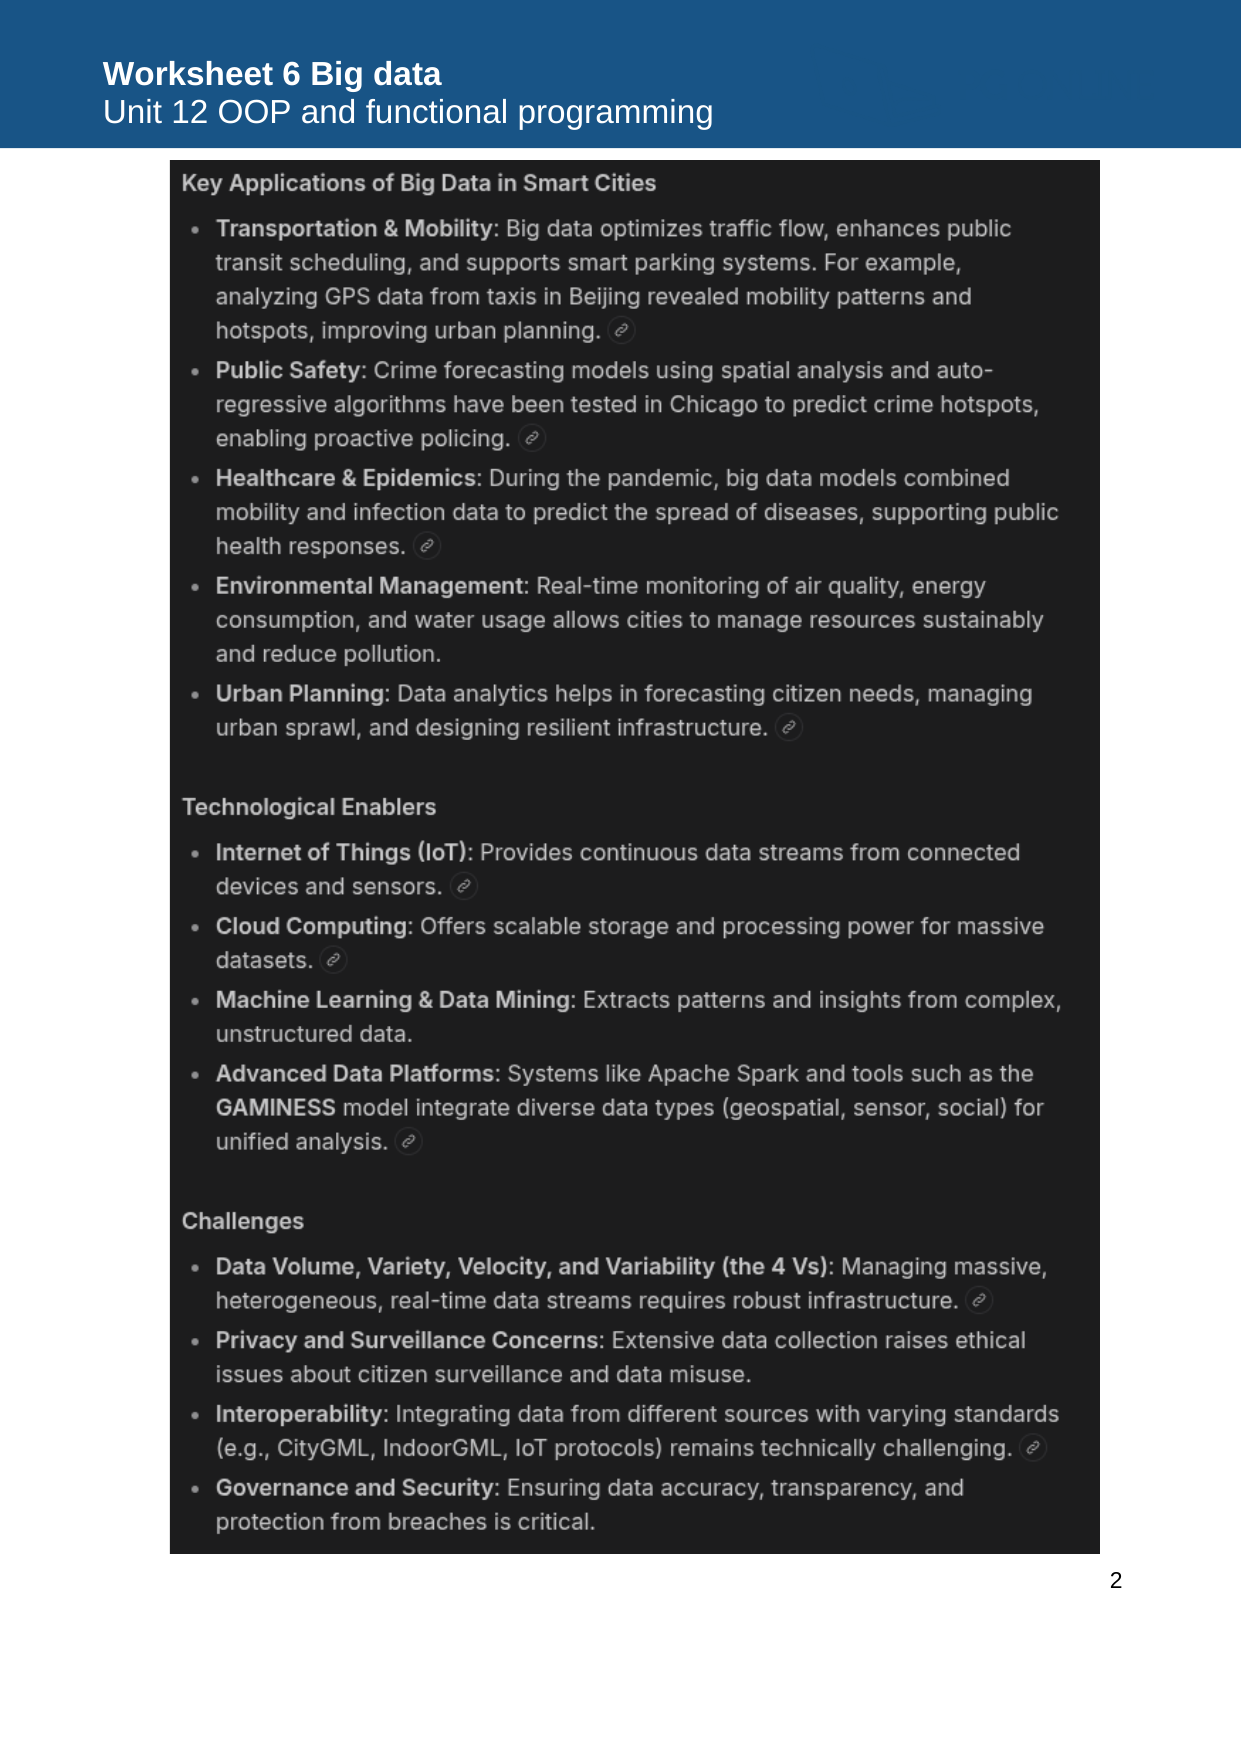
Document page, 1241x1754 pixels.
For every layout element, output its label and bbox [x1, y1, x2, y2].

picture [169, 160, 1100, 1554]
